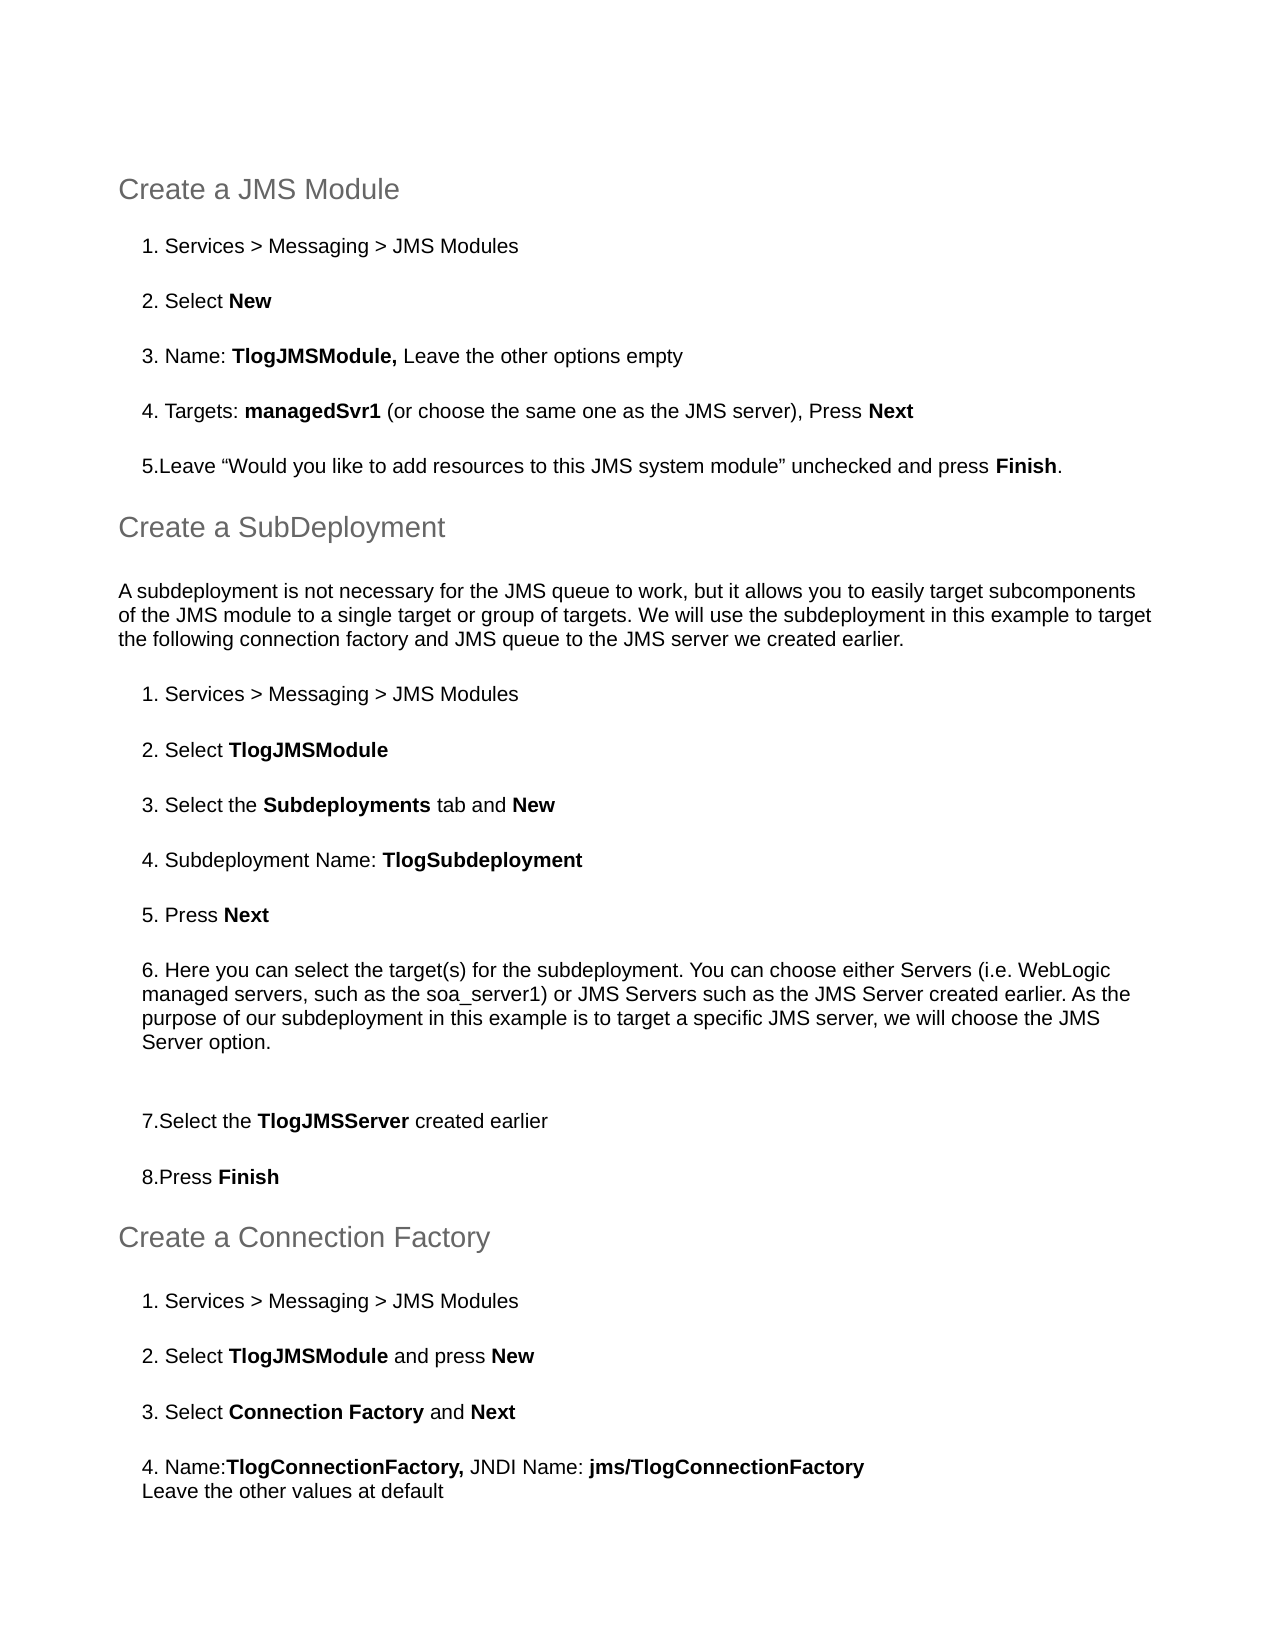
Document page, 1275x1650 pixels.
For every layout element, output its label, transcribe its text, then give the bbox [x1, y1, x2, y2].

list Select TlogJMSModule and press New [142, 1344, 1157, 1368]
list Select New [142, 289, 1157, 313]
list Select TlogJMSModule [142, 737, 1157, 761]
list Select Connection Factory and Next [142, 1399, 1157, 1423]
list Services > Messaging > JMS Modules [142, 682, 1157, 706]
list Press Next [142, 903, 1157, 927]
list Services > Messaging > JMS Modules [142, 1289, 1157, 1313]
list Select the Subdeployments tab and New [142, 793, 1157, 817]
list Name:TlogConnectionFactory, JNDI Name: jms/TlogConnectionFactory Leave the other values at default [142, 1455, 1157, 1503]
list Name: TlogJMSModule, Leave the other options empty [142, 344, 1157, 368]
list Subdeployment Name: TlogSubdeployment [142, 848, 1157, 872]
list Leave “Would you like to add resources to this JMS system module” unchecked and press Finish. [142, 454, 1157, 478]
subtitle Create a Connection Factory [118, 1220, 1157, 1253]
list Here you can select the target(s) for the subdeployment. You can choose either Servers (i.e. WebLogic managed servers, such as the soa_server1) or JMS Servers such as the JMS Server created earlier. As the purpose of our subdeployment in this example is to target a specific JMS server, we will choose the JMS Server option. [142, 958, 1157, 1078]
subtitle Create a SubDeployment [118, 509, 1157, 543]
text A subdeployment is not necessary for the JMS queue to work, but it allows you to easily target subcomponents of the JMS module to a single target or group of targets. We will use the subdeployment in this example to target the following connection factory and JMS queue to the JMS server we created earlier. [118, 579, 1157, 651]
subtitle Create a JMS Module [118, 172, 1157, 205]
list Targets: managedSvr1 (or choose the same one as the JMS server), Press Next [142, 399, 1157, 423]
list Press Finish [142, 1164, 1157, 1188]
list Select the TlogJMSServer created earlier [142, 1109, 1157, 1133]
list Services > Messaging > JMS Modules [142, 233, 1157, 257]
